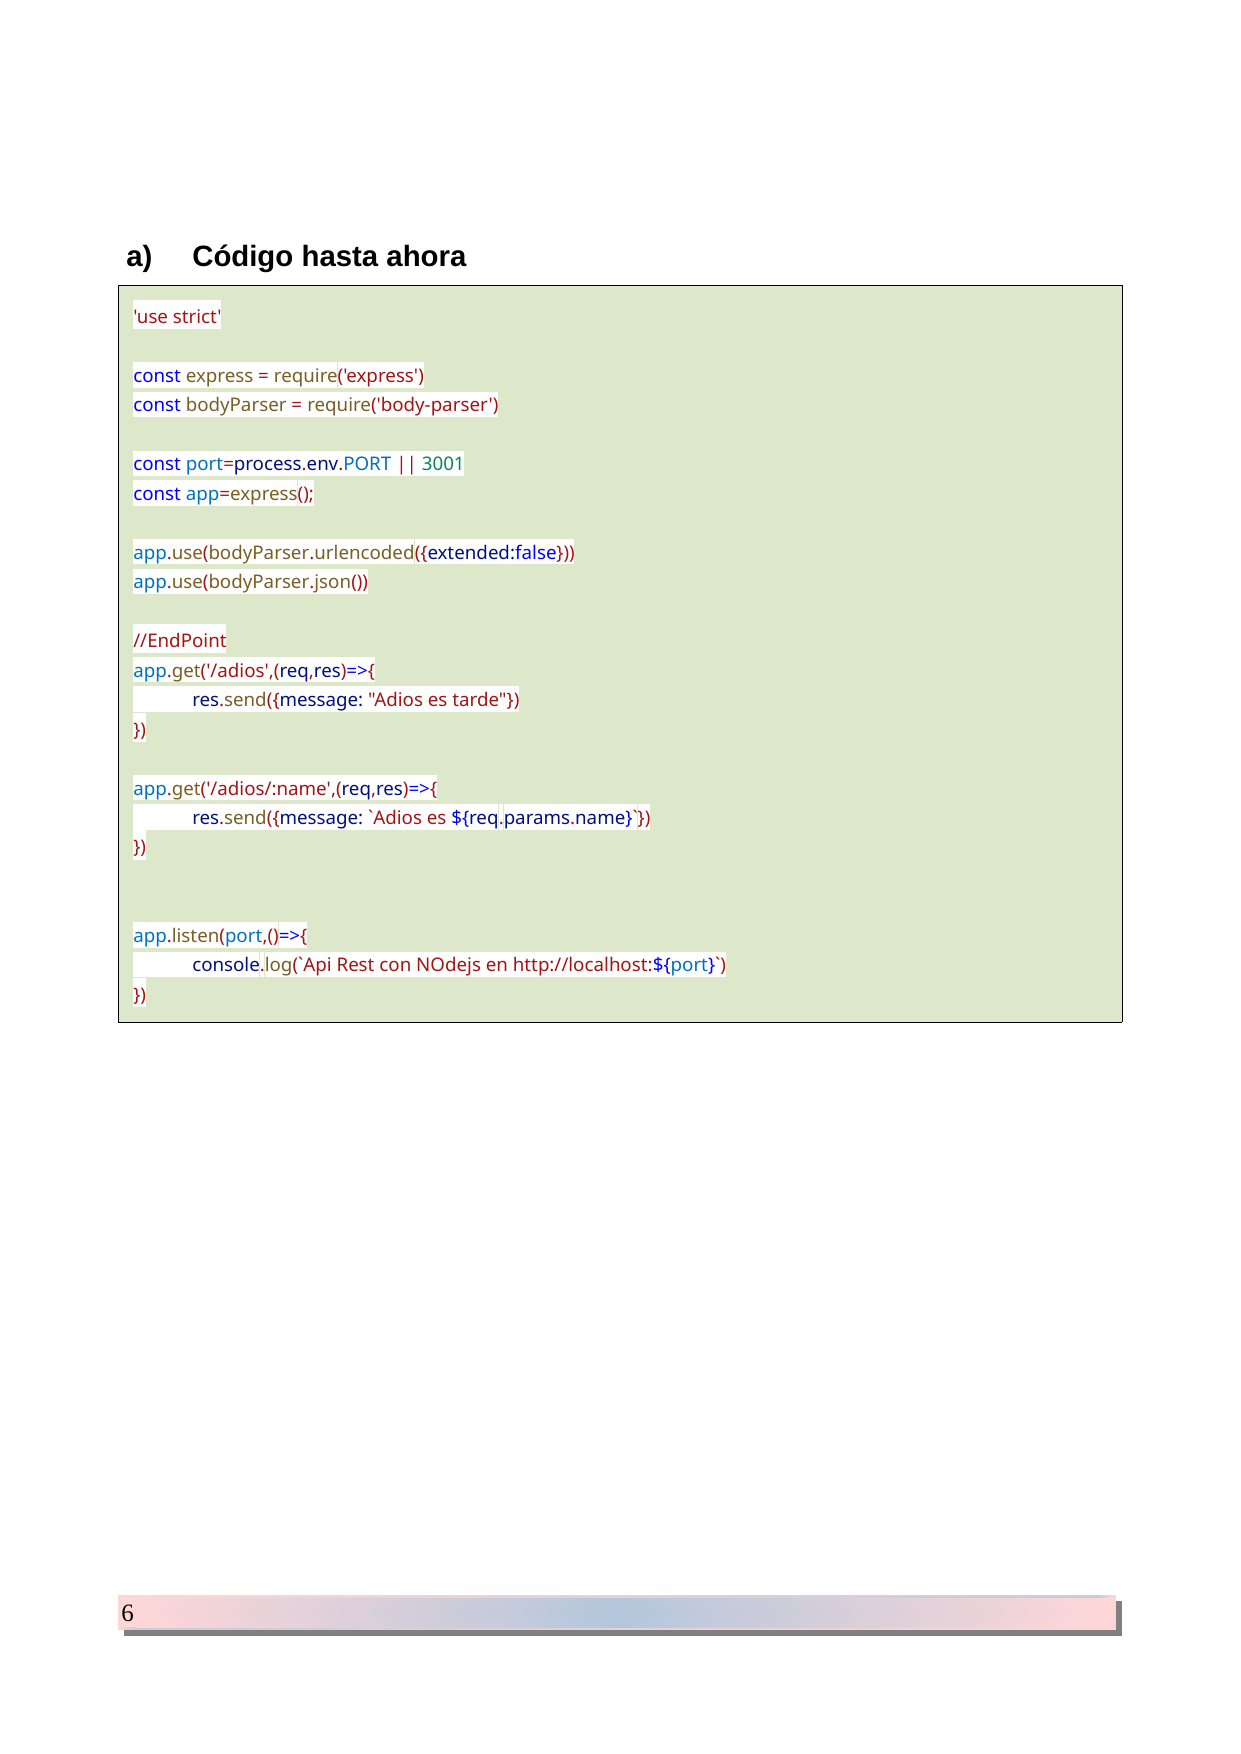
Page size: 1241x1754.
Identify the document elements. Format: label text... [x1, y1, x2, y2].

text const port=process.env.PORT || 3001 [119, 432, 1122, 462]
text app.use(bodyParser.json()) [119, 550, 1122, 579]
text res.send({message: "Adios es tarde"}) [119, 668, 1122, 697]
text res.send({message: `Adios es ${req.params.name}`}) [119, 786, 1122, 815]
text console.log(`Api Rest con NOdejs en http://localhost:${port}`) [119, 933, 1122, 963]
text }) [119, 697, 1122, 727]
text }) [146, 815, 1122, 845]
text [119, 815, 133, 845]
subtitle Código hasta ahora [118, 238, 1122, 272]
text //EndPoint [119, 609, 1122, 638]
text app.get('/adios',(req,res)=>{ [119, 638, 1122, 668]
text app.get('/adios/:name',(req,res)=>{ [119, 756, 1122, 786]
text const express = require('express') [119, 344, 1122, 373]
text 'use strict' [119, 286, 1122, 314]
text }) [119, 963, 1122, 1022]
text const bodyParser = require('body-parser') [119, 373, 1122, 403]
text app.listen(port,()=>{ [119, 904, 1122, 933]
text const app=express(); [119, 462, 1122, 491]
text app.use(bodyParser.urlencoded({extended:false})) [119, 521, 1122, 550]
